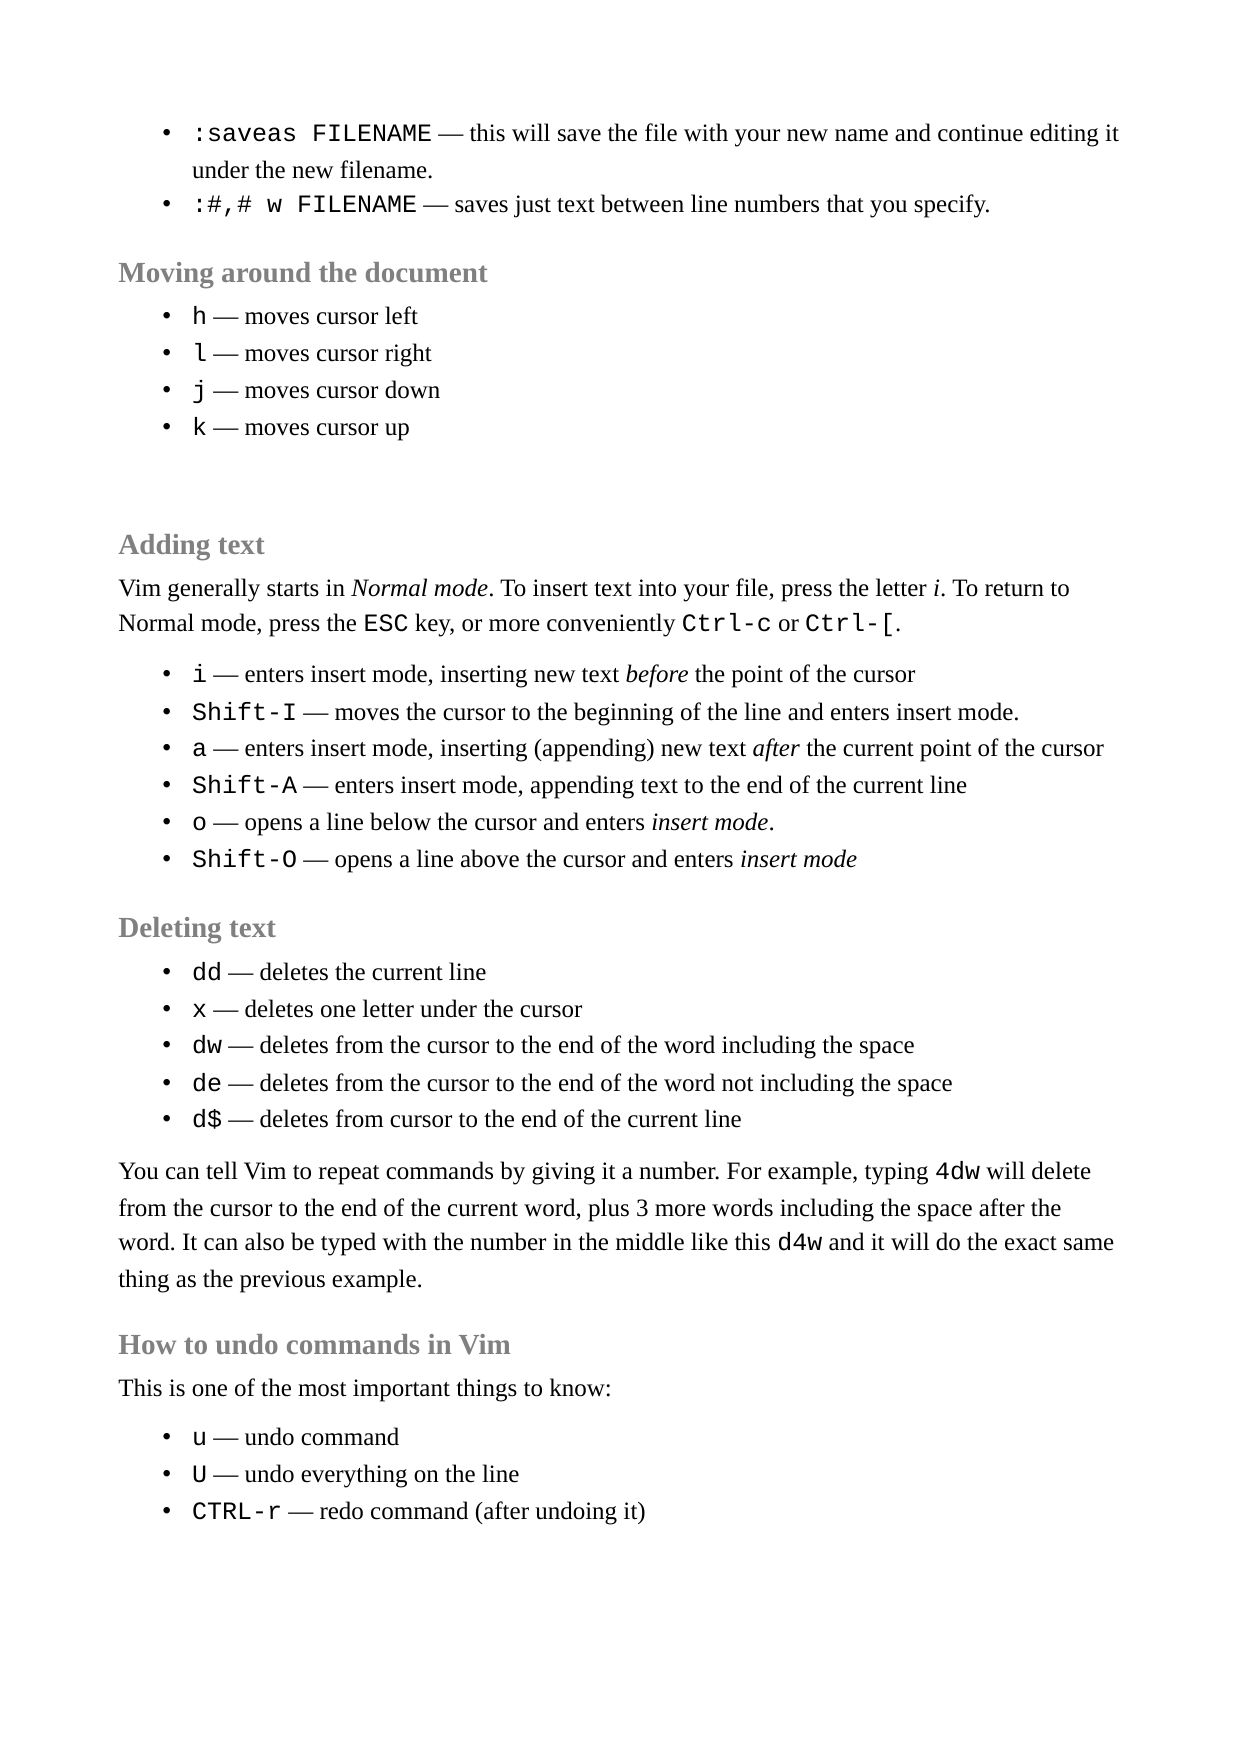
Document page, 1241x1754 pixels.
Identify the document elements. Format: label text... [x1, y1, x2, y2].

list x — deletes one letter under the cursor [162, 994, 1122, 1024]
list h — moves cursor left [162, 301, 1122, 332]
list Shift-O — opens a line above the cursor and enters insert mode [162, 844, 1122, 875]
subtitle Adding text [118, 527, 1122, 561]
list U — undo everything on the line [162, 1459, 1122, 1490]
subtitle Deleting text [118, 911, 1122, 944]
list CTRL-r — redo command (after undoing it) [162, 1496, 1122, 1527]
list d$ — deletes from cursor to the end of the current line [162, 1104, 1122, 1135]
list de — deletes from the cursor to the end of the word not including the space [162, 1068, 1122, 1098]
subtitle Moving around the document [118, 255, 1122, 289]
list u — undo command [162, 1422, 1122, 1453]
list o — opens a line below the cursor and enters insert mode. [162, 807, 1122, 838]
list i — enters insert mode, inserting new text before the point of the cursor [162, 659, 1122, 690]
list j — moves cursor down [162, 375, 1122, 406]
text You can tell Vim to repeat commands by giving it a number. For example, typing 4dw will delete from the cursor to the end of the current word, plus 3 more words including the space after the word. It can also be typed with the number in the middle like this d4w and it will do the exact same thing as the previous example. [118, 1156, 1122, 1292]
list Shift-A — enters insert mode, appending text to the end of the current line [162, 771, 1122, 801]
list :#,# w FILENAME — saves just text between line numbers that you specify. [162, 189, 1122, 220]
list Shift-I — moves the cursor to the beginning of the line and enters insert mode. [162, 697, 1122, 727]
text Vim generally starts in Normal mode. To insert text into your file, press the letter i. To return to Normal mode, press the ESC key, or more conveniently Ctrl-c or Ctrl-[. [118, 573, 1122, 639]
list :saveas FILENAME — this will save the file with your new name and continue editing it under the new filename. [162, 118, 1122, 183]
list dd — deletes the current line [162, 957, 1122, 987]
list k — moves cursor up [162, 412, 1122, 443]
text This is one of the most important things to know: [118, 1373, 1122, 1402]
list l — moves cursor right [162, 338, 1122, 369]
list a — enters insert mode, inserting (appending) new text after the current point of the cursor [162, 733, 1122, 764]
subtitle How to undo commands in Vim [118, 1327, 1122, 1361]
list dw — deletes from the cursor to the end of the word including the space [162, 1031, 1122, 1061]
